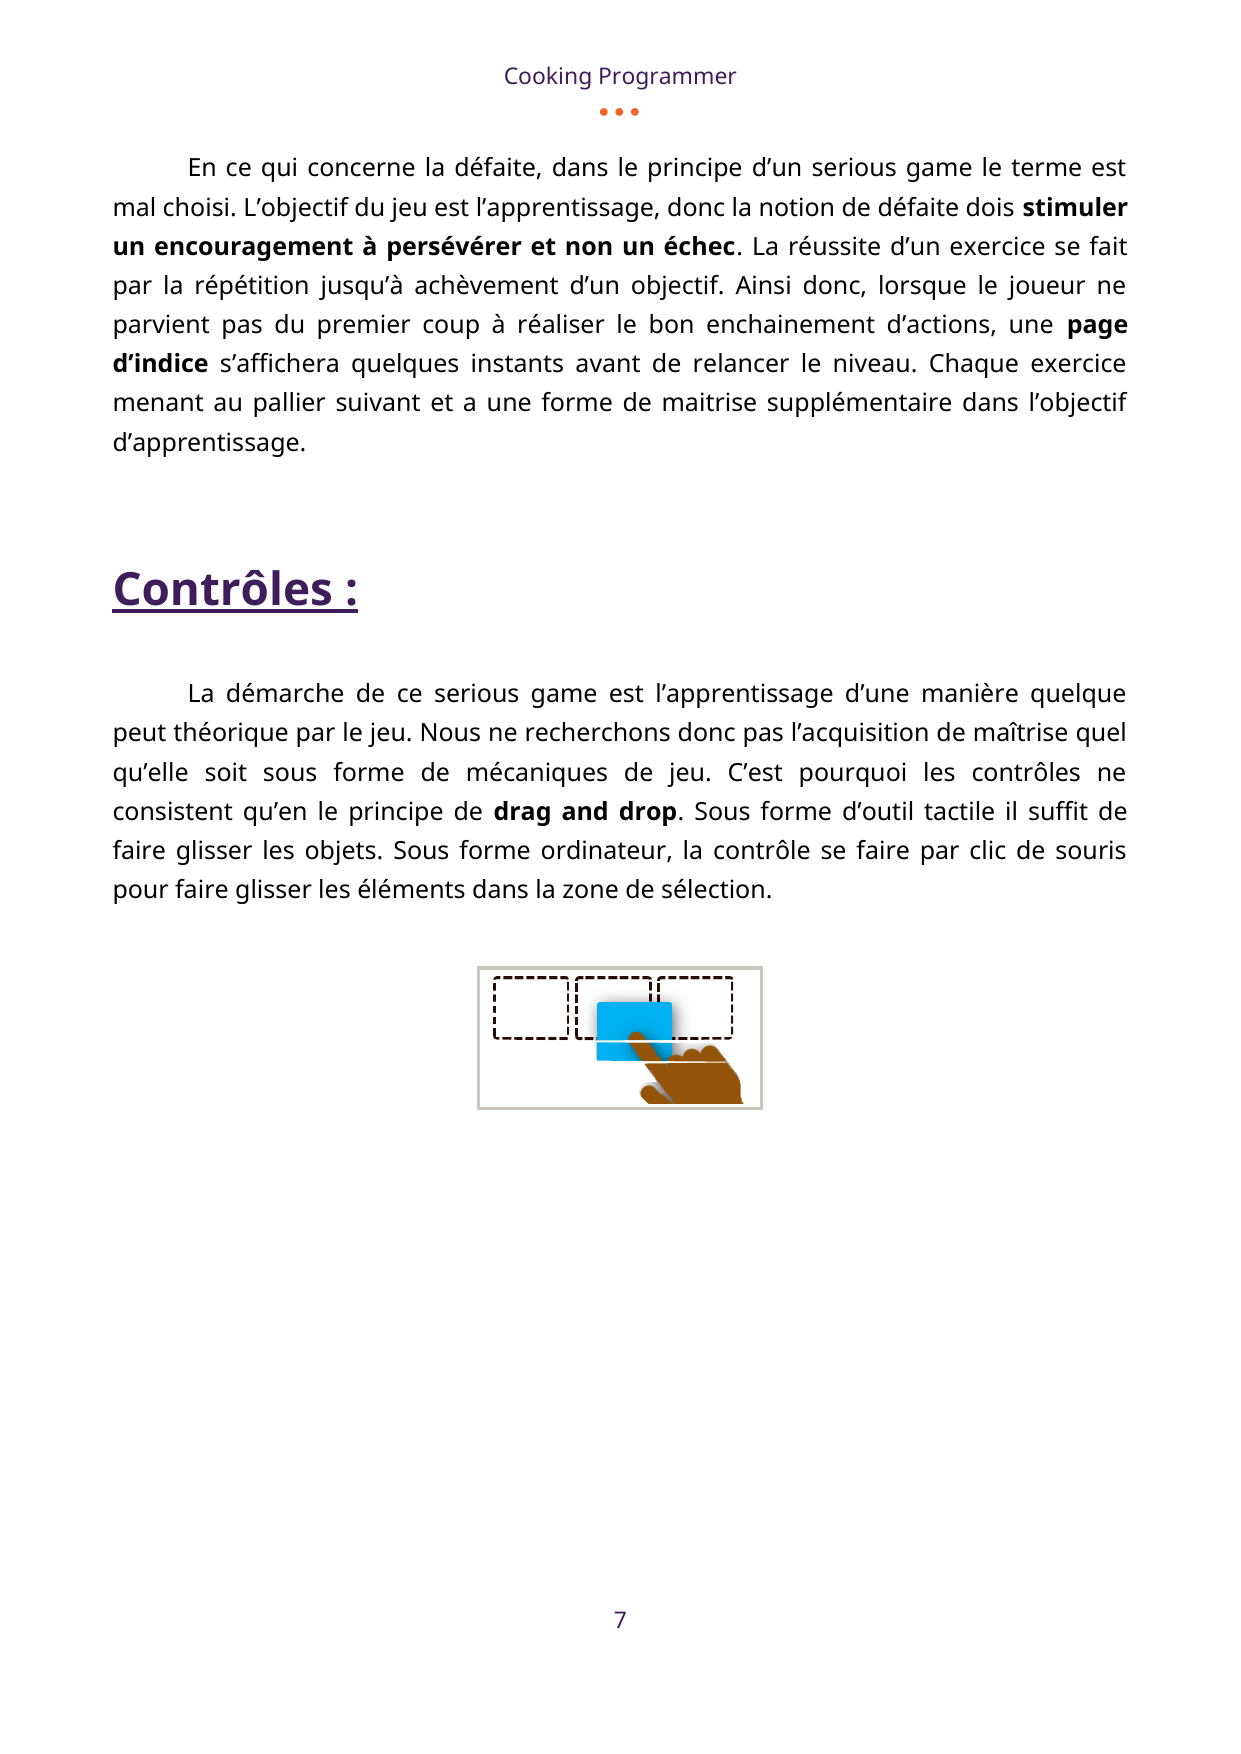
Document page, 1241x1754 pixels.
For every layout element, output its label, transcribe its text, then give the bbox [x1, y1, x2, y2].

text En ce qui concerne la défaite, dans le principe d’un serious game le terme est mal choisi. L’objectif du jeu est l’apprentissage, donc la notion de défaite dois stimuler un encouragement à persévérer et non un échec. La réussite d’un exercice se fait par la répétition jusqu’à achèvement d’un objectif. Ainsi donc, lorsque le joueur ne parvient pas du premier coup à réaliser le bon enchainement d’actions, une page d’indice s’affichera quelques instants avant de relancer le niveau. Chaque exercice menant au pallier suivant et a une forme de maitrise supplémentaire dans l’objectif d’apprentissage. [112, 150, 1128, 458]
subtitle Contrôles : [112, 557, 1128, 619]
text La démarche de ce serious game est l’apprentissage d’une manière quelque peut théorique par le jeu. Nous ne recherchons donc pas l’acquisition de maîtrise quel qu’elle soit sous forme de mécaniques de jeu. C’est pourquoi les contrôles ne consistent qu’en le principe de drag and drop. Sous forme d’outil tactile il suffit de faire glisser les objets. Sous forme ordinateur, la contrôle se faire par clic de souris pour faire glisser les éléments dans la zone de sélection. [112, 676, 1128, 906]
